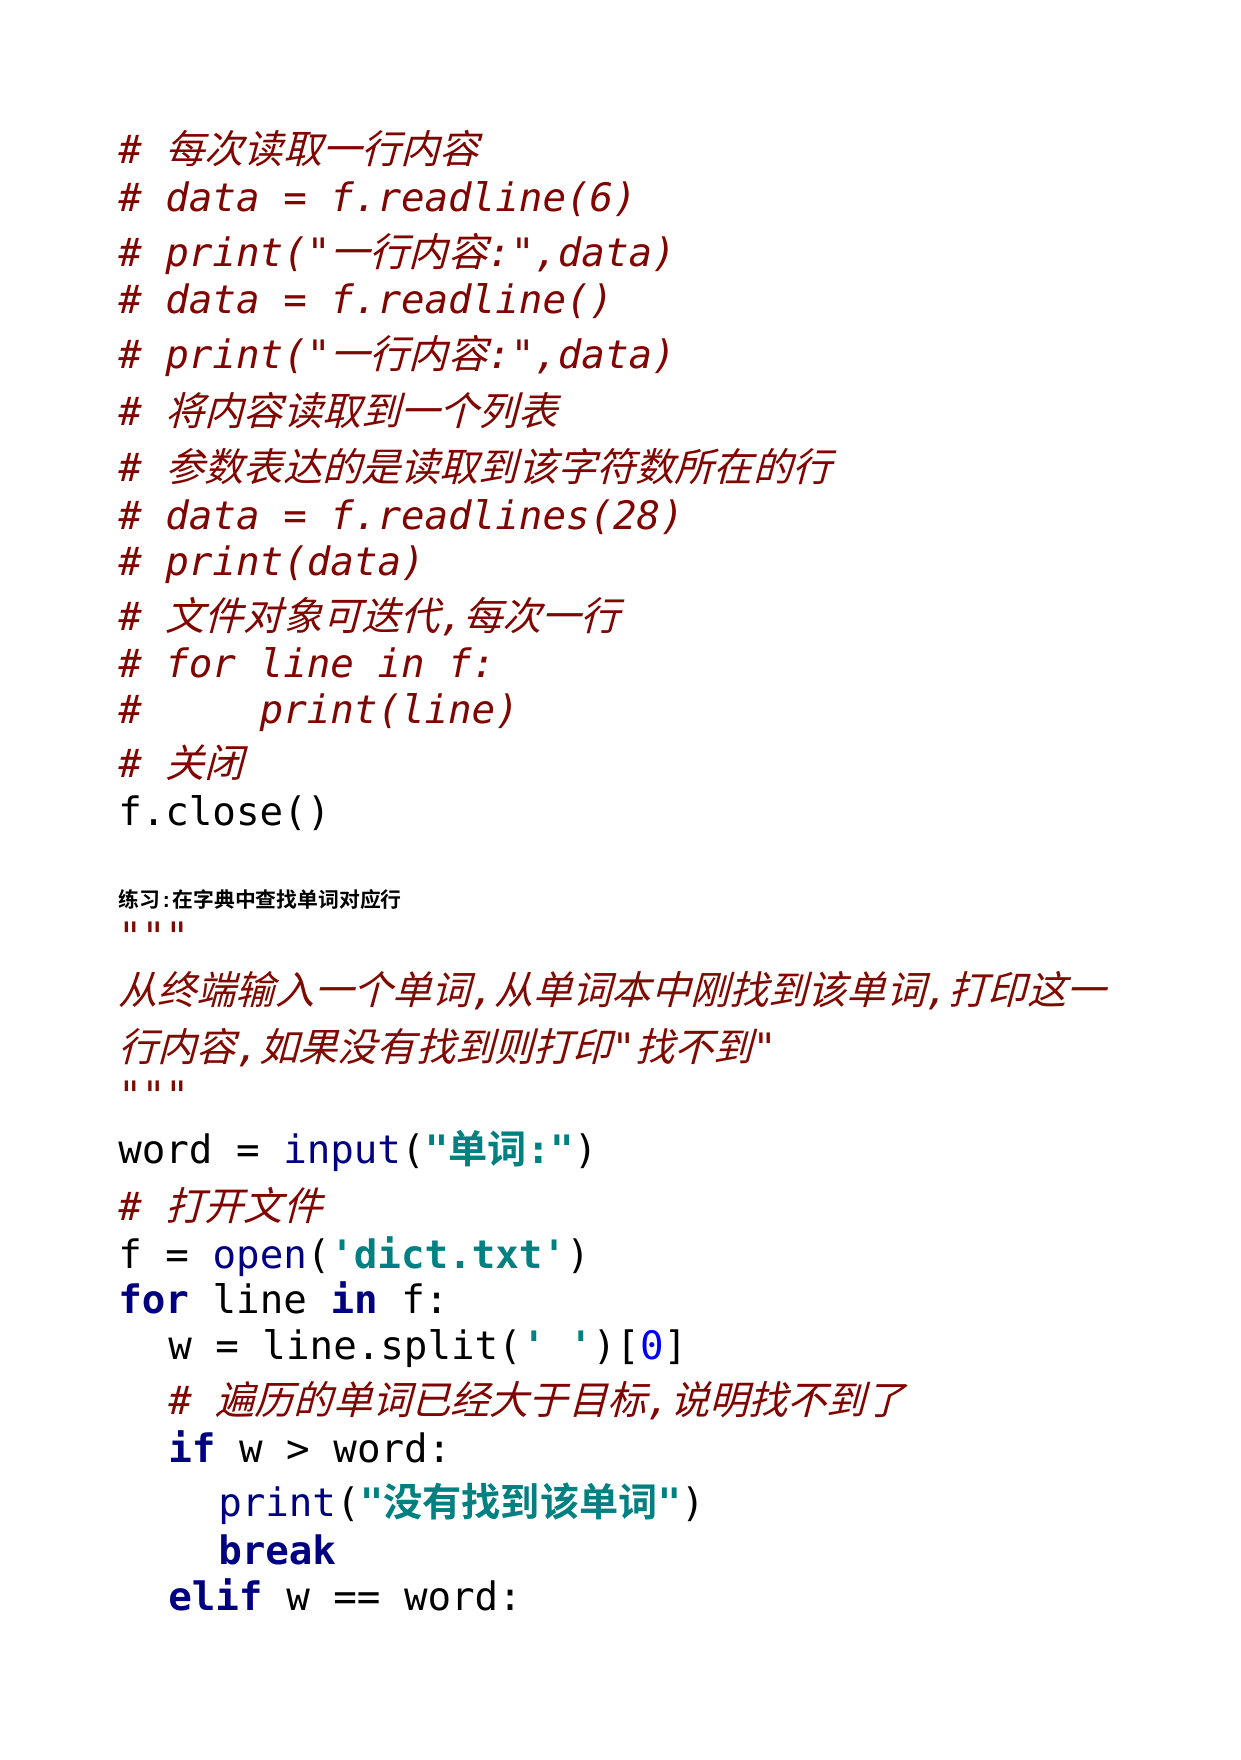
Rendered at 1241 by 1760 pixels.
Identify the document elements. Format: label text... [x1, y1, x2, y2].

text break [118, 1528, 1122, 1574]
text # print("一行内容:",data) [118, 221, 1122, 277]
text # print(line) [118, 687, 1122, 732]
text w = line.split(' ')[0] [118, 1323, 1122, 1369]
text if w > word: [118, 1426, 1122, 1471]
text word = input("单词:") [118, 1118, 1122, 1175]
text f.close() [118, 789, 1122, 835]
text # 打开文件 [118, 1175, 1122, 1232]
text # 参数表达的是读取到该字符数所在的行 [118, 436, 1122, 493]
text # 关闭 [118, 732, 1122, 789]
text # for line in f: [118, 641, 1122, 687]
text """ [118, 1073, 1122, 1118]
text # 每次读取一行内容 [118, 118, 1122, 175]
text # data = f.readlines(28) [118, 493, 1122, 539]
text # data = f.readline(6) [118, 175, 1122, 221]
text # data = f.readline() [118, 277, 1122, 323]
text elif w == word: [118, 1574, 1122, 1619]
text 练习:在字典中查找单词对应行 [118, 888, 1122, 914]
text for line in f: [118, 1278, 1122, 1323]
text # 遍历的单词已经大于目标,说明找不到了 [118, 1369, 1122, 1426]
text # 将内容读取到一个列表 [118, 380, 1122, 436]
text # print("一行内容:",data) [118, 323, 1122, 380]
text """ [118, 914, 1122, 959]
text # 文件对象可迭代,每次一行 [118, 584, 1122, 641]
text f = open('dict.txt') [118, 1232, 1122, 1278]
text print("没有找到该单词") [118, 1471, 1122, 1528]
text 从终端输入一个单词,从单词本中刚找到该单词,打印这一行内容,如果没有找到则打印"找不到" [118, 959, 1122, 1073]
text # print(data) [118, 539, 1122, 584]
